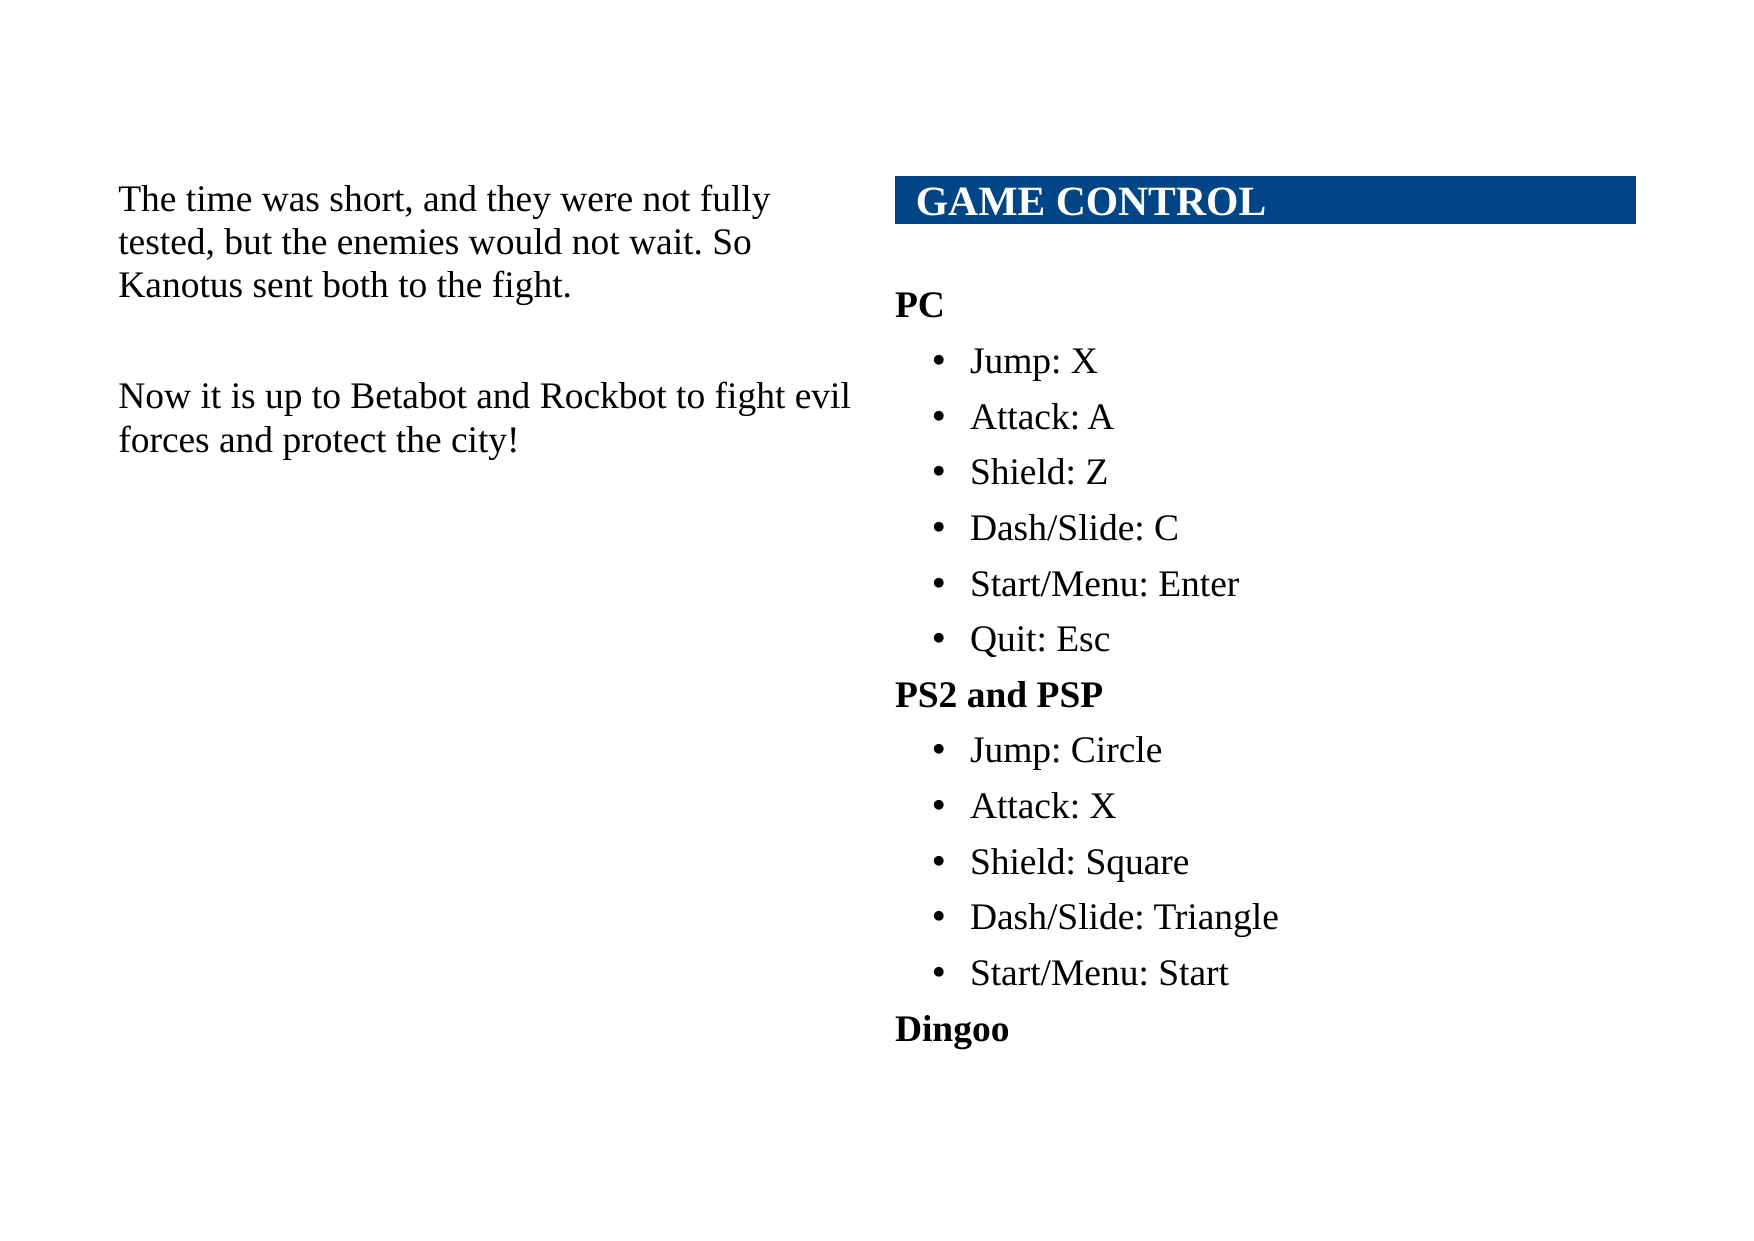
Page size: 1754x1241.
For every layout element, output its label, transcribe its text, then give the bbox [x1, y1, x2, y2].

list Jump: X [932, 338, 1636, 382]
list PS2 and PSP [877, 672, 1636, 715]
list Start/Menu: Start [932, 950, 1636, 993]
list Shield: Z [932, 450, 1636, 493]
subtitle Game Control [895, 176, 1636, 224]
list PC [877, 283, 1636, 326]
list Dash/Slide: C [932, 505, 1636, 548]
list Start/Menu: Enter [932, 561, 1636, 604]
text The time was short, and they were not fully tested, but the enemies would not wait. So Kanotus sent both to the fight. [118, 176, 859, 306]
list Dash/Slide: Triangle [932, 895, 1636, 938]
list Quit: Esc [932, 617, 1636, 660]
list Shield: Square [932, 839, 1636, 882]
list Jump: Circle [932, 728, 1636, 771]
list Attack: A [932, 394, 1636, 437]
list Attack: X [932, 783, 1636, 827]
text Now it is up to Betabot and Rockbot to fight evil forces and protect the city! [118, 374, 859, 460]
list Dingoo [877, 1006, 1636, 1049]
